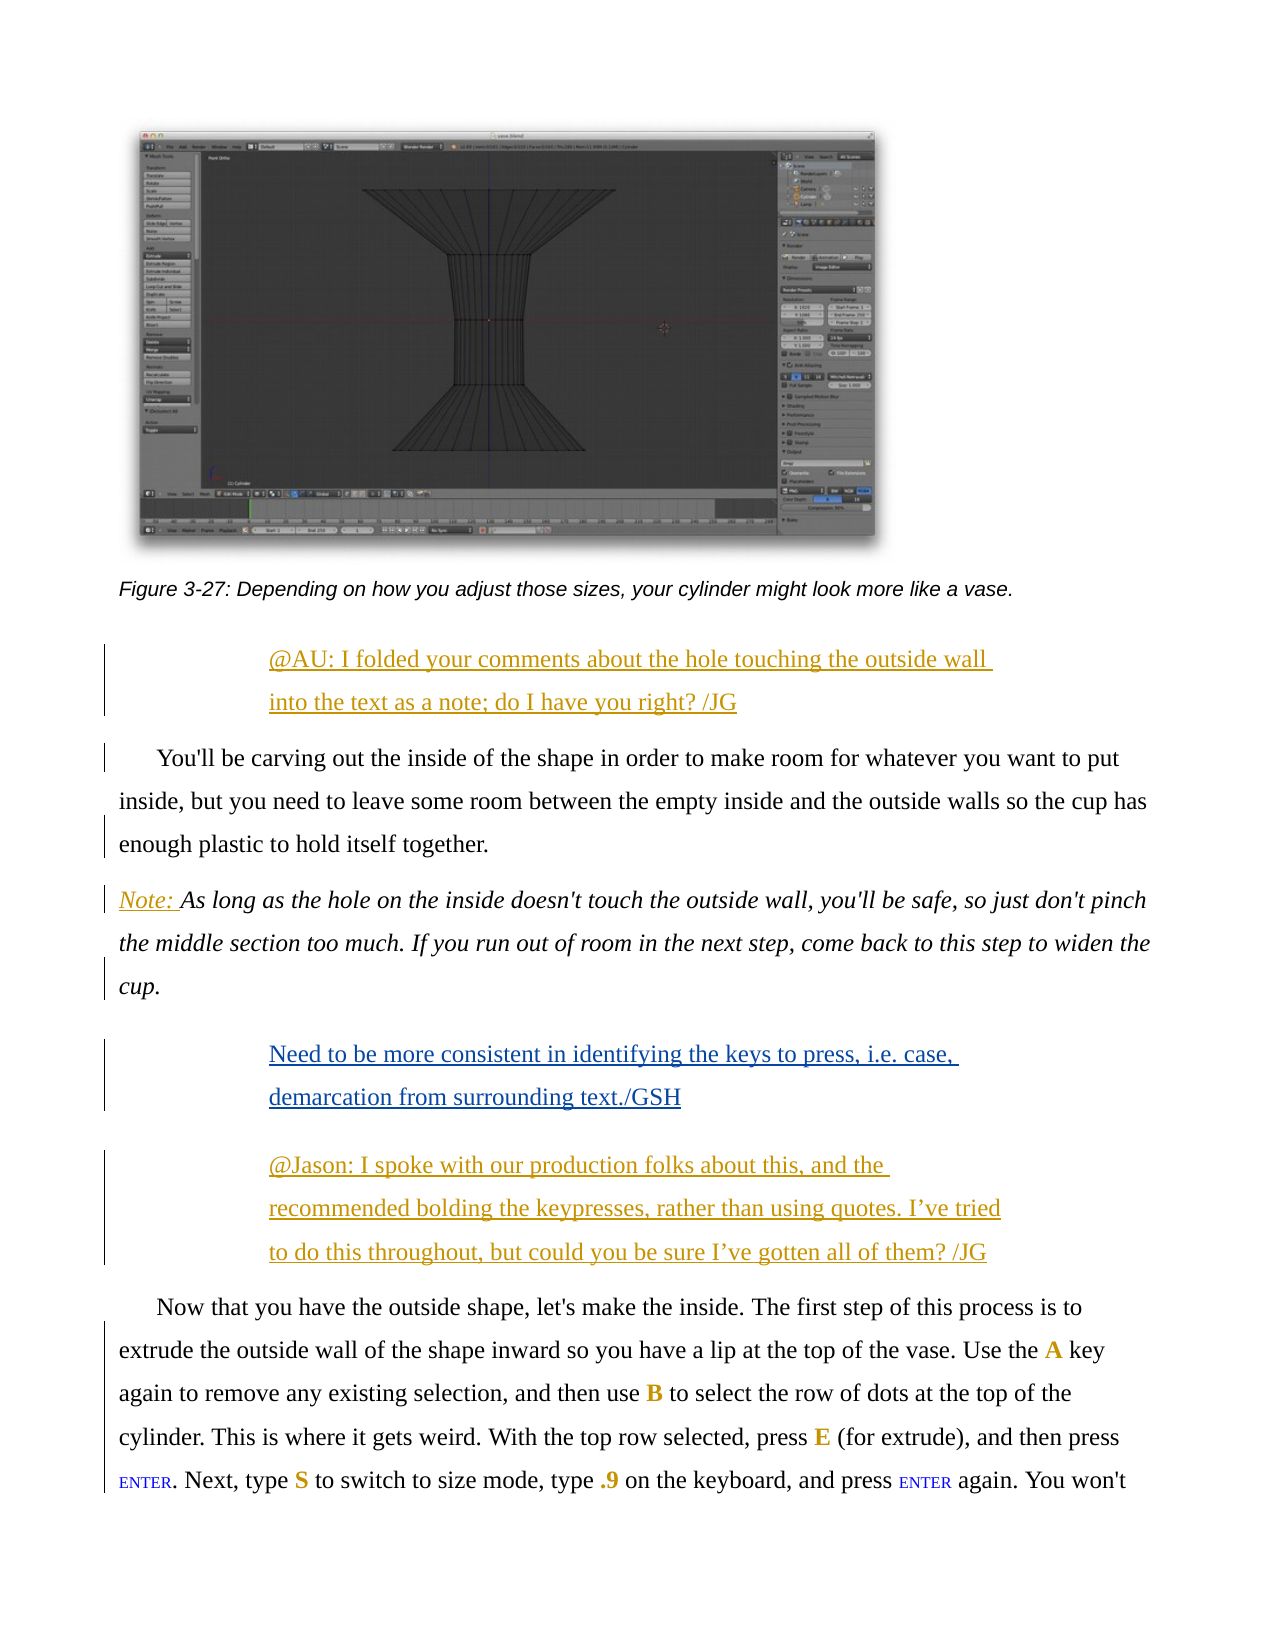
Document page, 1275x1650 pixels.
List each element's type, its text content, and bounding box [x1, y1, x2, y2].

text @AU: I folded your comments about the hole touching the outside wall into the text as a note; do I have you right? /JG [268, 644, 1006, 716]
text Need to be more consistent in identifying the keys to press, i.e. case, demarcation from surrounding text./GSH [268, 1039, 1006, 1111]
text @Jason: I spoke with our production folks about this, and the recommended bolding the keypresses, rather than using quotes. I’ve tried to do this throughout, but could you be sure I’ve gotten all of them? /JG [268, 1150, 1006, 1265]
text You'll be carving out the inside of the shape in order to make room for whatever you want to put inside, but you need to leave some room between the empty inside and the outside walls so the cup has enough plastic to hold itself together. [118, 743, 1156, 858]
text Note: As long as the hole on the inside doesn't touch the outside wall, you'll be safe, so just don't pinch the middle section too much. If you run out of room in the next step, come back to this step to widen the cup. [118, 885, 1156, 1000]
text Now that you have the outside shape, let's make the inside. The first step of this process is to extrude the outside wall of the shape inward so you have a lip at the top of the vase. Use the A key again to remove any existing selection, and then use B to select the row of dots at the top of the cylinder. This is where it gets weird. With the top row selected, press E (for extrude), and then press enter. Next, type S to switch to size mode, type .9 on the keyboard, and press enter again. You won't [118, 1292, 1156, 1493]
text Figure 3-27: Depending on how you adjust those sizes, your cylinder might look more like a vase. [118, 118, 1156, 601]
picture [118, 118, 896, 565]
